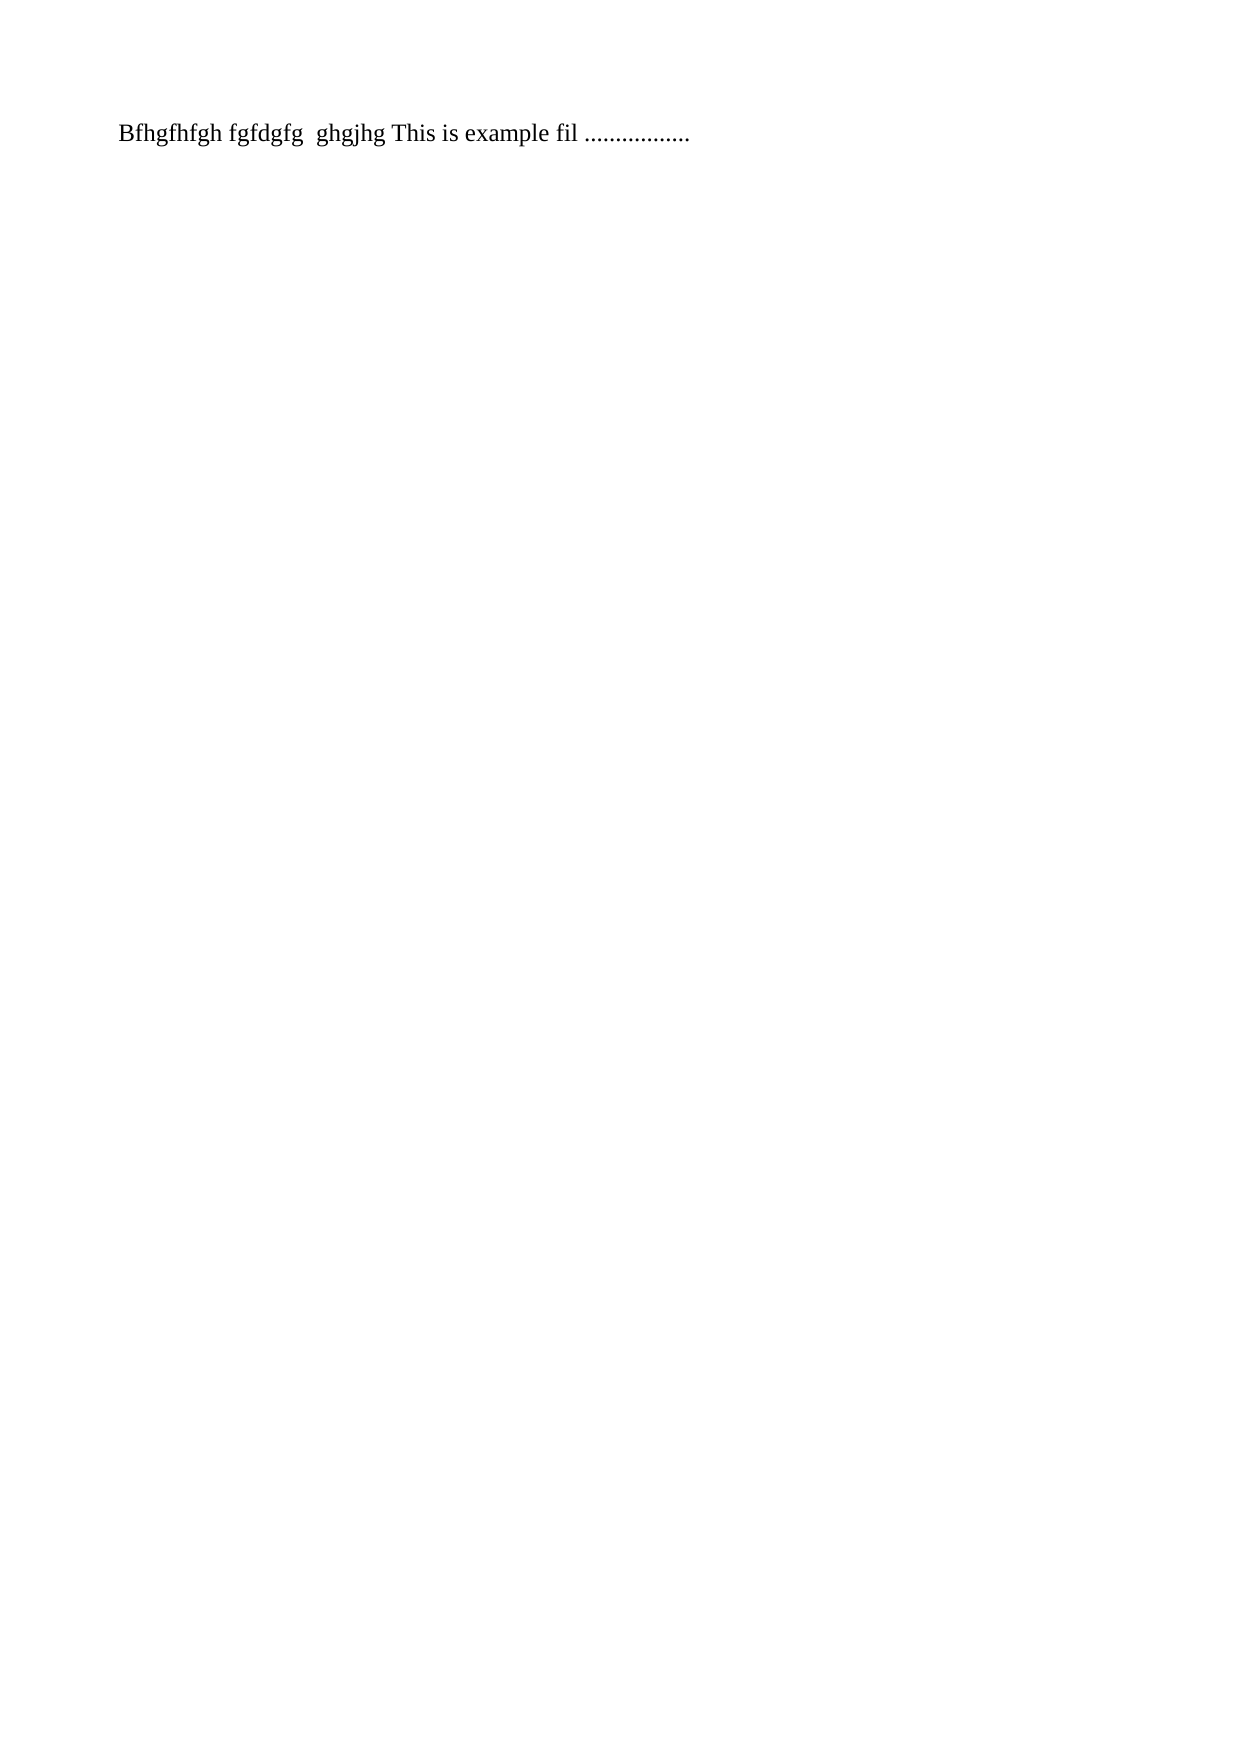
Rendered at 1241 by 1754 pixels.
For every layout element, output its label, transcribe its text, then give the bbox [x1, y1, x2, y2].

text Bfhgfhfgh fgfdgfg ghgjhg This is example fil ................. [118, 118, 1122, 147]
